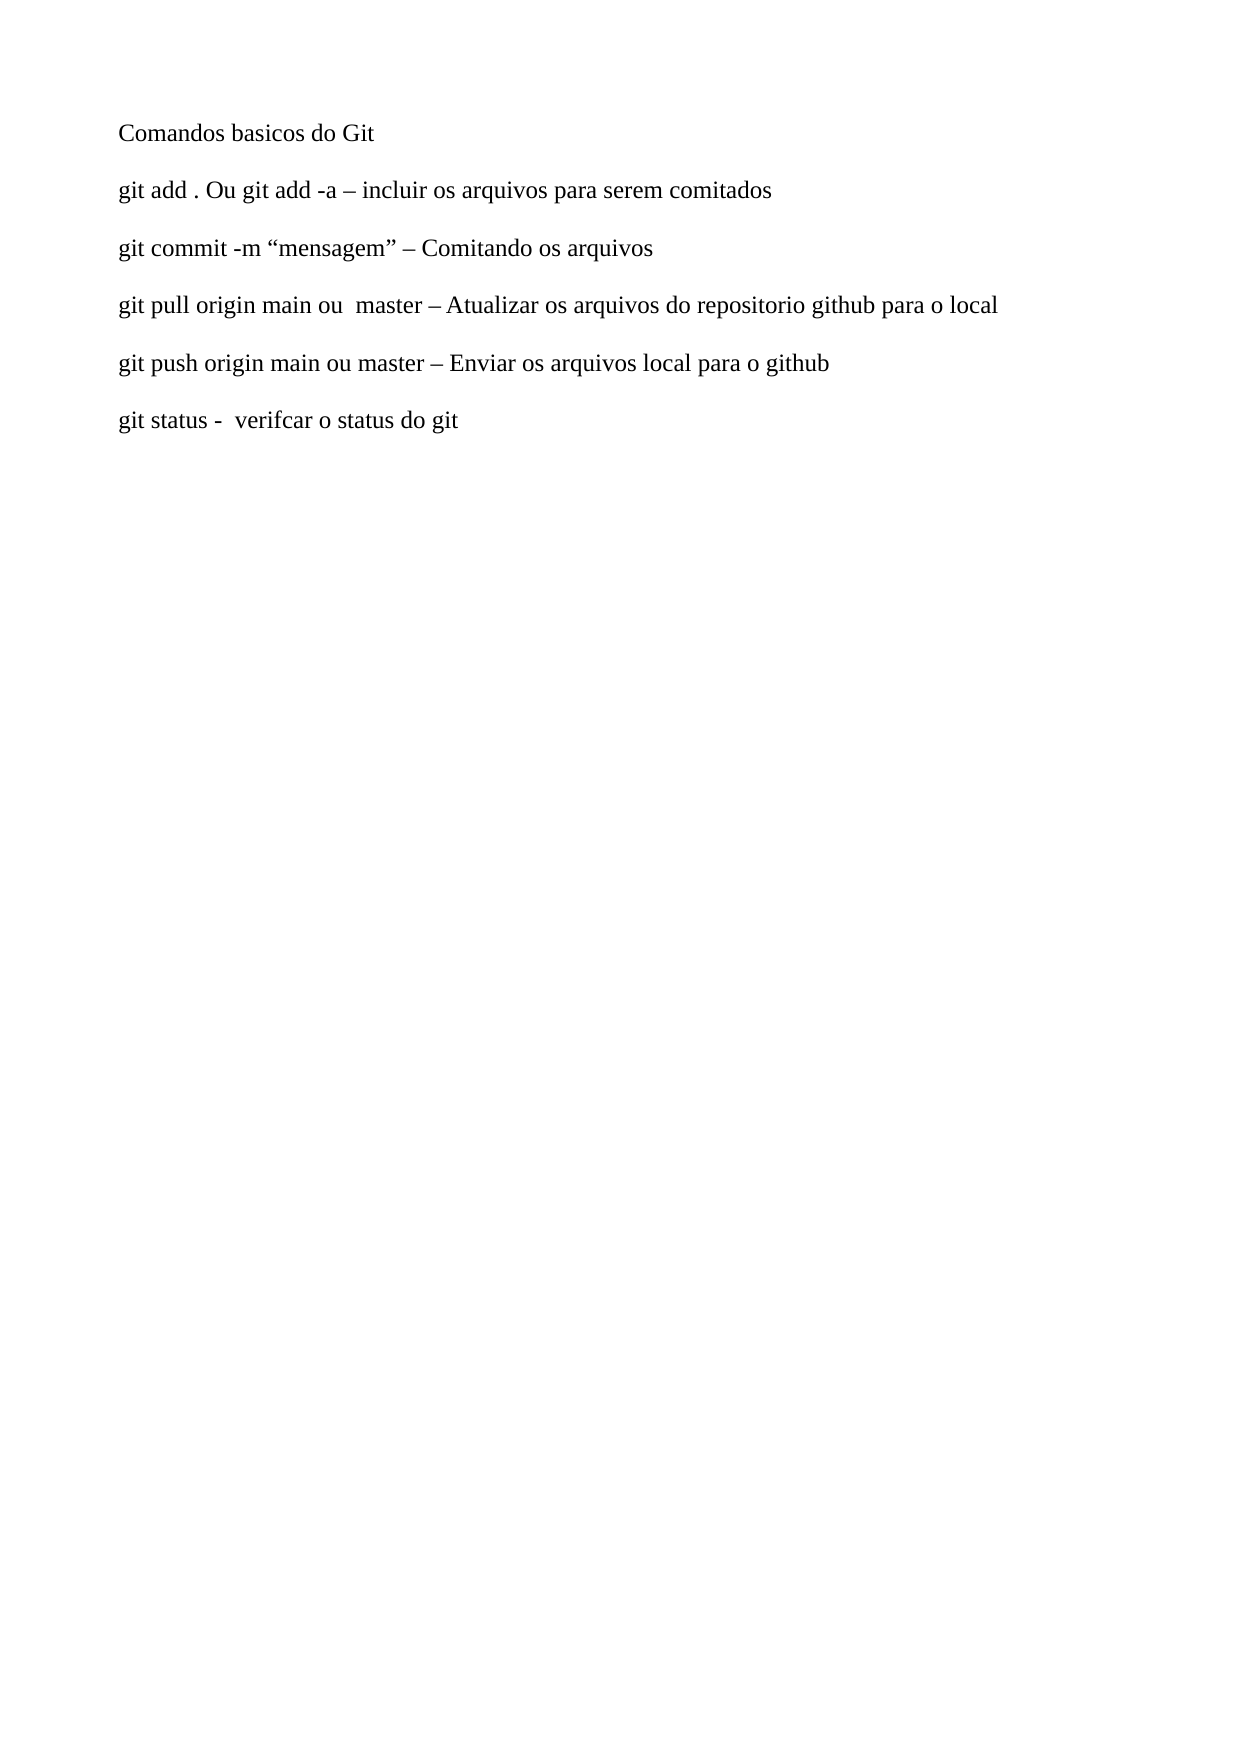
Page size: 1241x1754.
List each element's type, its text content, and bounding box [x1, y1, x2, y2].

text git push origin main ou master – Enviar os arquivos local para o github [118, 348, 1122, 377]
text Comandos basicos do Git [118, 118, 1122, 147]
text git commit -m “mensagem” – Comitando os arquivos [118, 233, 1122, 262]
text git status - verifcar o status do git [118, 406, 1122, 434]
text git pull origin main ou master – Atualizar os arquivos do repositorio github para o local [118, 291, 1122, 319]
text git add . Ou git add -a – incluir os arquivos para serem comitados [118, 176, 1122, 204]
